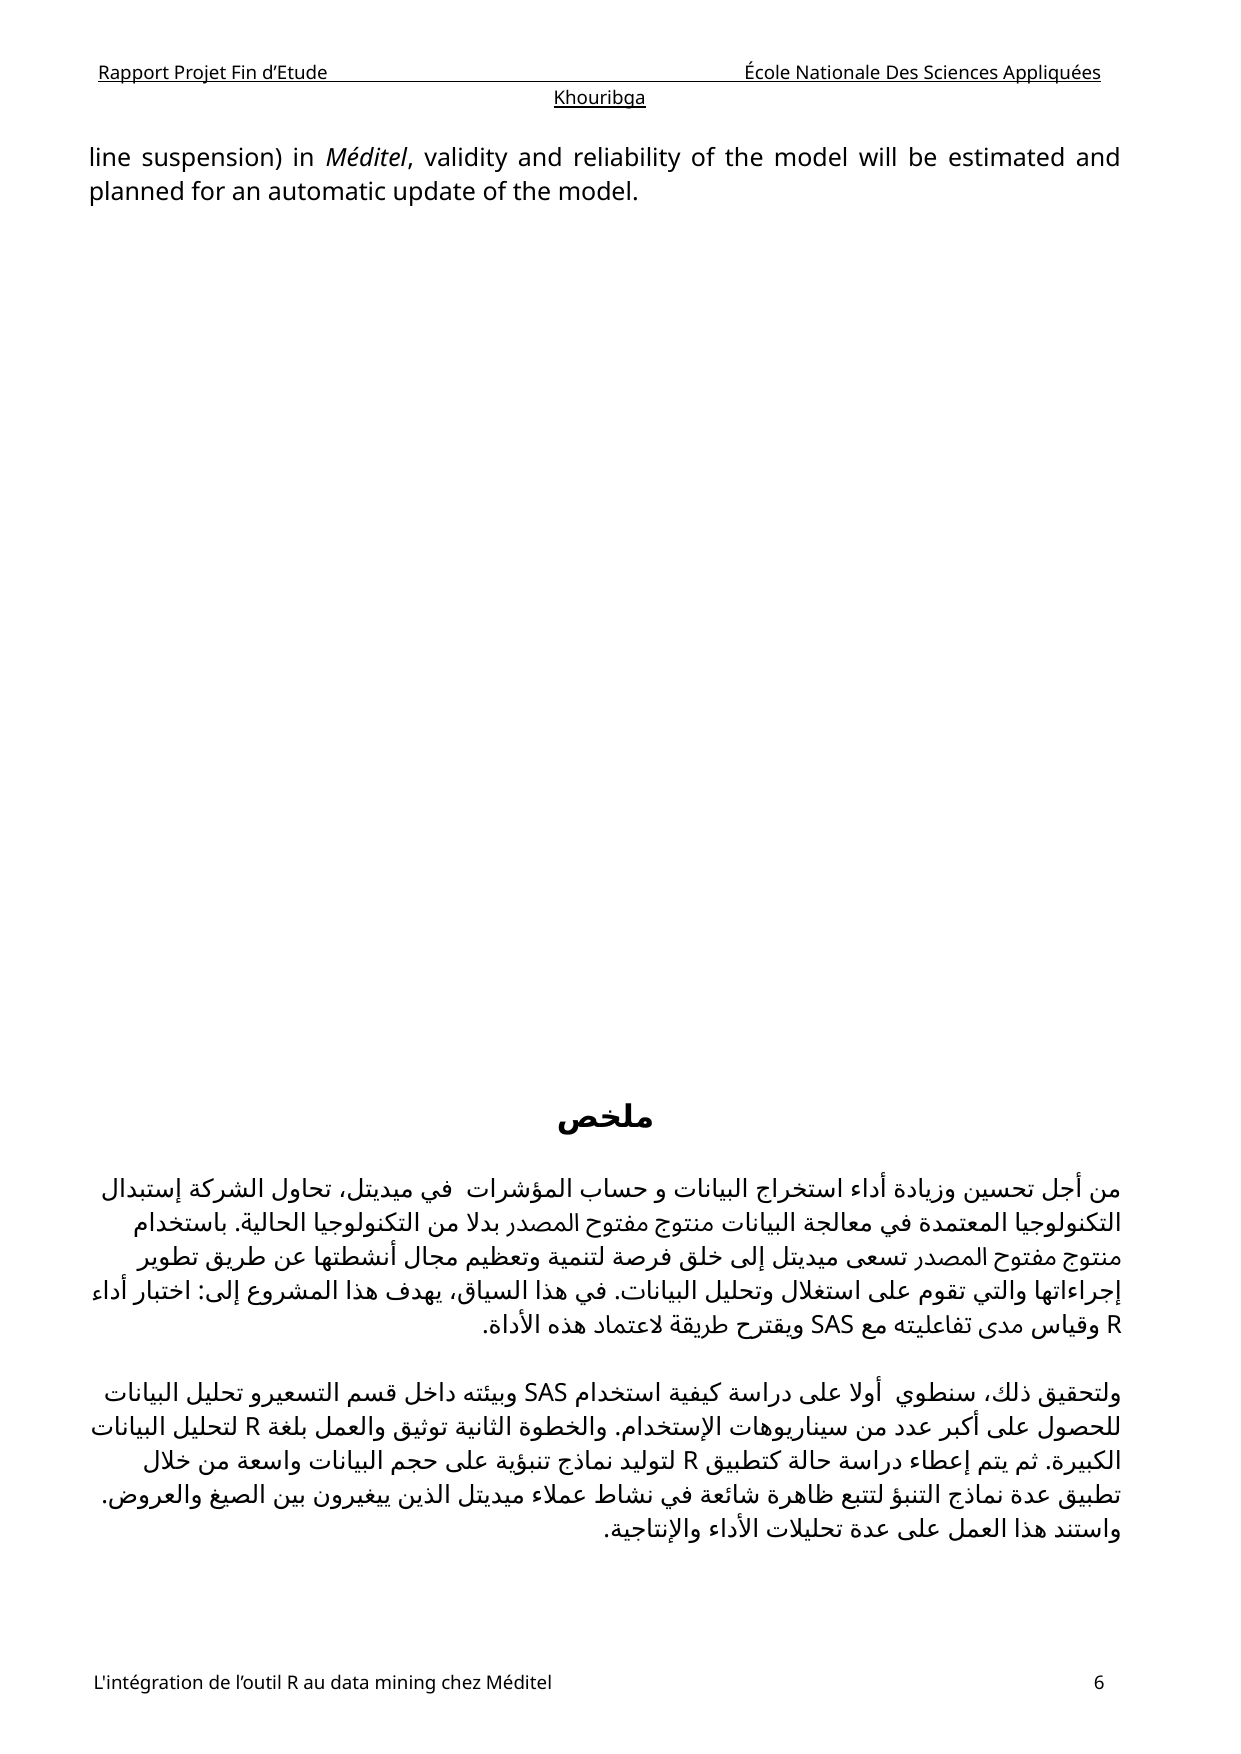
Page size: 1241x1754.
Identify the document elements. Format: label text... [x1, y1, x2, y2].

text ملخص [88, 1094, 1122, 1136]
text ولتحقيق ذلك، سنطوي أولا على دراسة كيفية استخدام SAS وبيئته داخل قسم التسعيرو تحليل البيانات للحصول على أكبر عدد من سيناريوهات الإستخدام. والخطوة الثانية توثيق والعمل بلغة R لتحليل البيانات الكبيرة. ثم يتم إعطاء دراسة حالة كتطبيق R لتوليد نماذج تنبؤية على حجم البيانات واسعة من خلال تطبيق عدة نماذج التنبؤ لتتبع ظاهرة شائعة في نشاط عملاء ميديتل الذين ييغيرون بين الصيغ والعروض. واستند هذا العمل على عدة تحليلات الأداء والإنتاجية. [88, 1375, 1122, 1545]
text من أجل تحسين وزيادة أداء استخراج البيانات و حساب المؤشرات في ميديتل، تحاول الشركة إستبدال التكنولوجيا المعتمدة في معالجة البيانات منتوج مفتوح المصدر بدلا من التكنولوجيا الحالية. باستخدام منتوج مفتوح المصدر تسعى ميديتل إلى خلق فرصة لتنمية وتعظيم مجال أنشطتها عن طريق تطوير إجراءاتها والتي تقوم على استغلال وتحليل البيانات. في هذا السياق، يهدف هذا المشروع إلى: اختبار أداء R وقياس مدى تفاعليته مع SAS ويقترح طريقة لاعتماد هذه الأداة. [88, 1170, 1122, 1341]
text line suspension) in Méditel, validity and reliability of the model will be estimated and planned for an automatic update of the model. [88, 139, 1122, 208]
